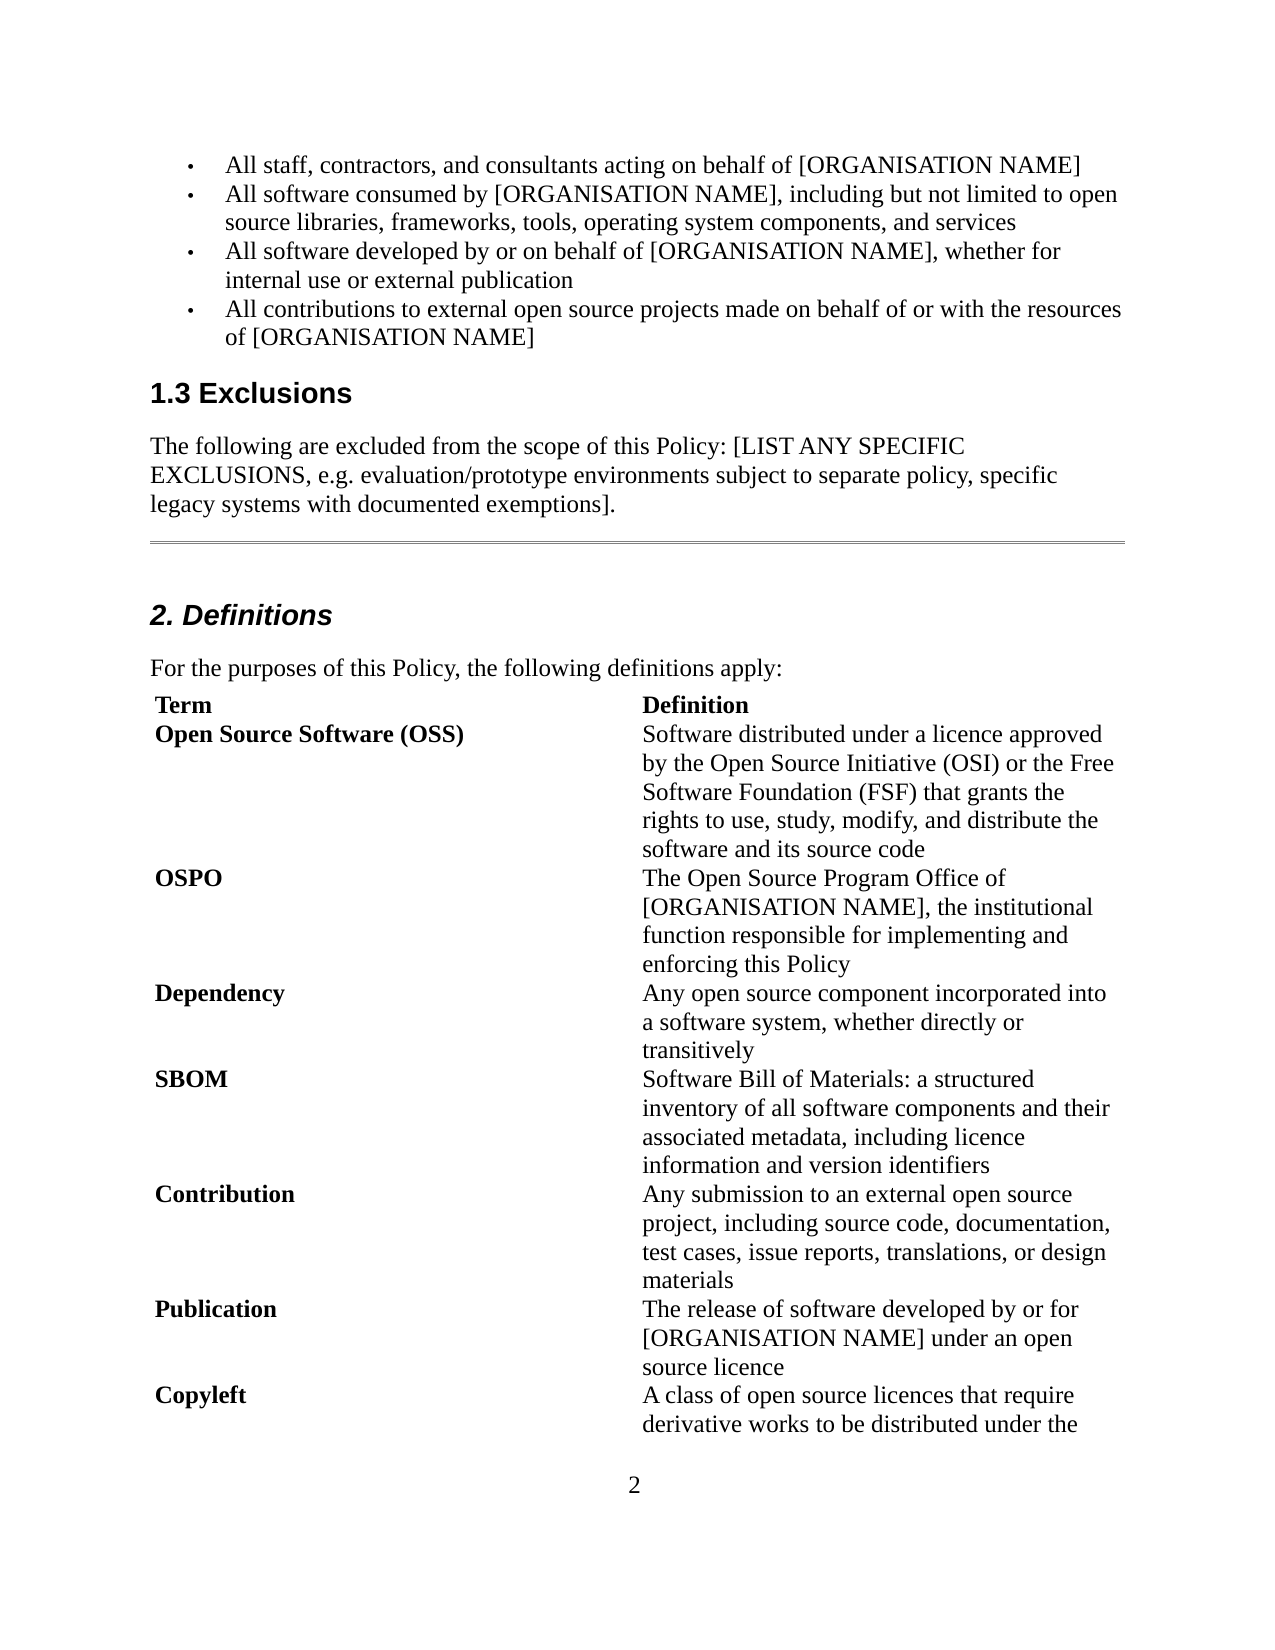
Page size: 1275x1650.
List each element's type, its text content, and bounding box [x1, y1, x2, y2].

list All staff, contractors, and consultants acting on behalf of [ORGANISATION NAME] [187, 150, 1125, 179]
subtitle 2. Definitions [150, 598, 1125, 631]
text The following are excluded from the scope of this Policy: [LIST ANY SPECIFIC EXCLUSIONS, e.g. evaluation/prototype environments subject to separate policy, specific legacy systems with documented exemptions]. [150, 431, 1125, 517]
table_cell Dependency [150, 978, 637, 1064]
table_cell Open Source Software (OSS) [150, 719, 637, 863]
table_cell Publication [150, 1294, 637, 1380]
table_cell A class of open source licences that require derivative works to be distributed under the [638, 1380, 1125, 1438]
table_cell Any submission to an external open source project, including source code, documentation, test cases, issue reports, translations, or design materials [638, 1179, 1125, 1294]
table_cell The Open Source Program Office of [ORGANISATION NAME], the institutional function responsible for implementing and enforcing this Policy [638, 863, 1125, 978]
table_cell Software Bill of Materials: a structured inventory of all software components and their associated metadata, including licence information and version identifiers [638, 1064, 1125, 1179]
list All software developed by or on behalf of [ORGANISATION NAME], whether for internal use or external publication [187, 236, 1125, 294]
table_cell Contribution [150, 1179, 637, 1294]
table_cell The release of software developed by or for [ORGANISATION NAME] under an open source licence [638, 1294, 1125, 1380]
table_cell OSPO [150, 863, 637, 978]
table_cell Software distributed under a licence approved by the Open Source Initiative (OSI) or the Free Software Foundation (FSF) that grants the rights to use, study, modify, and distribute the software and its source code [638, 719, 1125, 863]
table_cell Copyleft [150, 1380, 637, 1438]
table_cell Any open source component incorporated into a software system, whether directly or transitively [638, 978, 1125, 1064]
text For the purposes of this Policy, the following definitions apply: [150, 653, 1125, 681]
table_header Definition [638, 690, 1125, 719]
table_cell SBOM [150, 1064, 637, 1179]
list All software consumed by [ORGANISATION NAME], including but not limited to open source libraries, frameworks, tools, operating system components, and services [187, 179, 1125, 236]
subtitle 1.3 Exclusions [150, 376, 1125, 410]
list All contributions to external open source projects made on behalf of or with the resources of [ORGANISATION NAME] [187, 294, 1125, 351]
table_header Term [150, 690, 637, 719]
